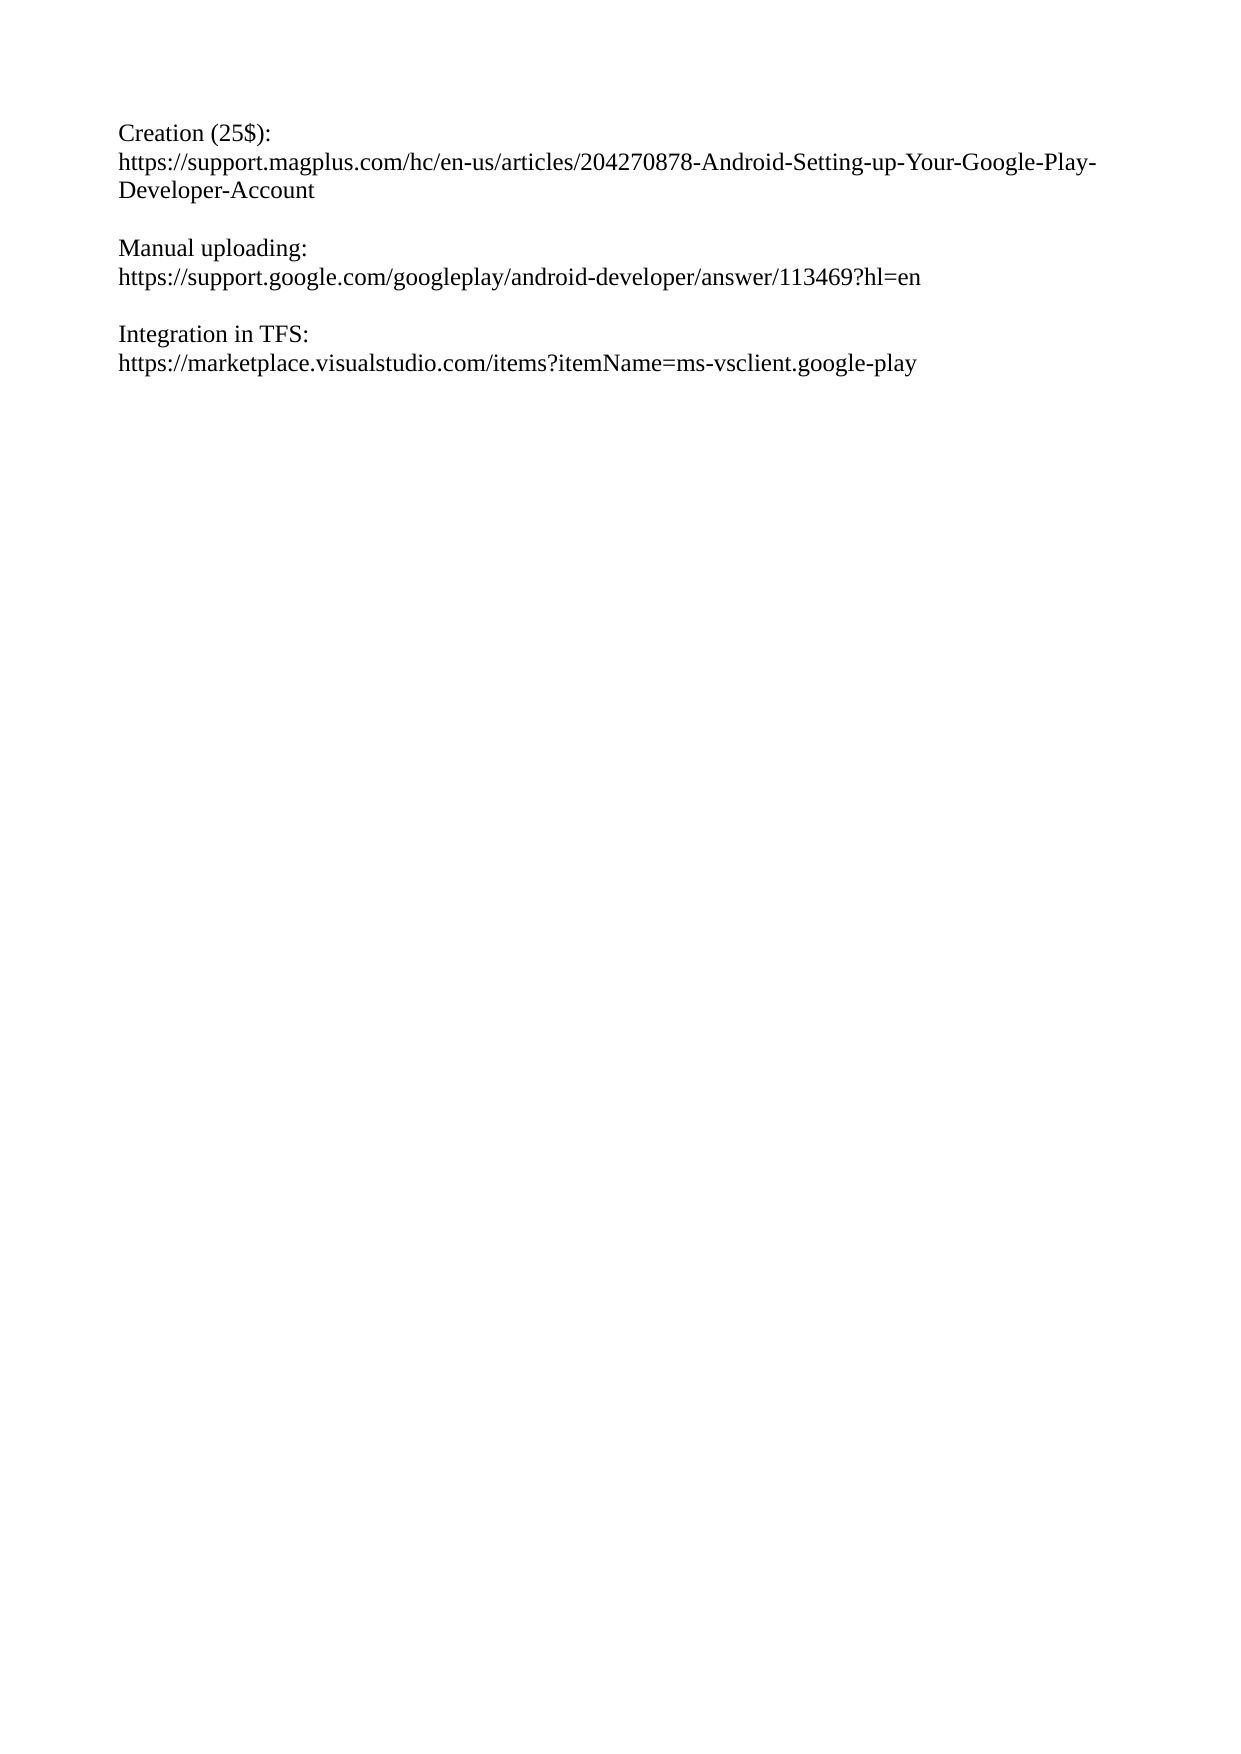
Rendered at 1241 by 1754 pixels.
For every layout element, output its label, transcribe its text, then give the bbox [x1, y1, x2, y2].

text https://support.magplus.com/hc/en-us/articles/204270878-Android-Setting-up-Your-Google-Play-Developer-Account [118, 147, 1122, 204]
text https://marketplace.visualstudio.com/items?itemName=ms-vsclient.google-play [118, 348, 1122, 377]
text Manual uploading: [118, 233, 1122, 262]
text Integration in TFS: [118, 319, 1122, 348]
text Creation (25$): [118, 118, 1122, 147]
text https://support.google.com/googleplay/android-developer/answer/113469?hl=en [118, 262, 1122, 291]
